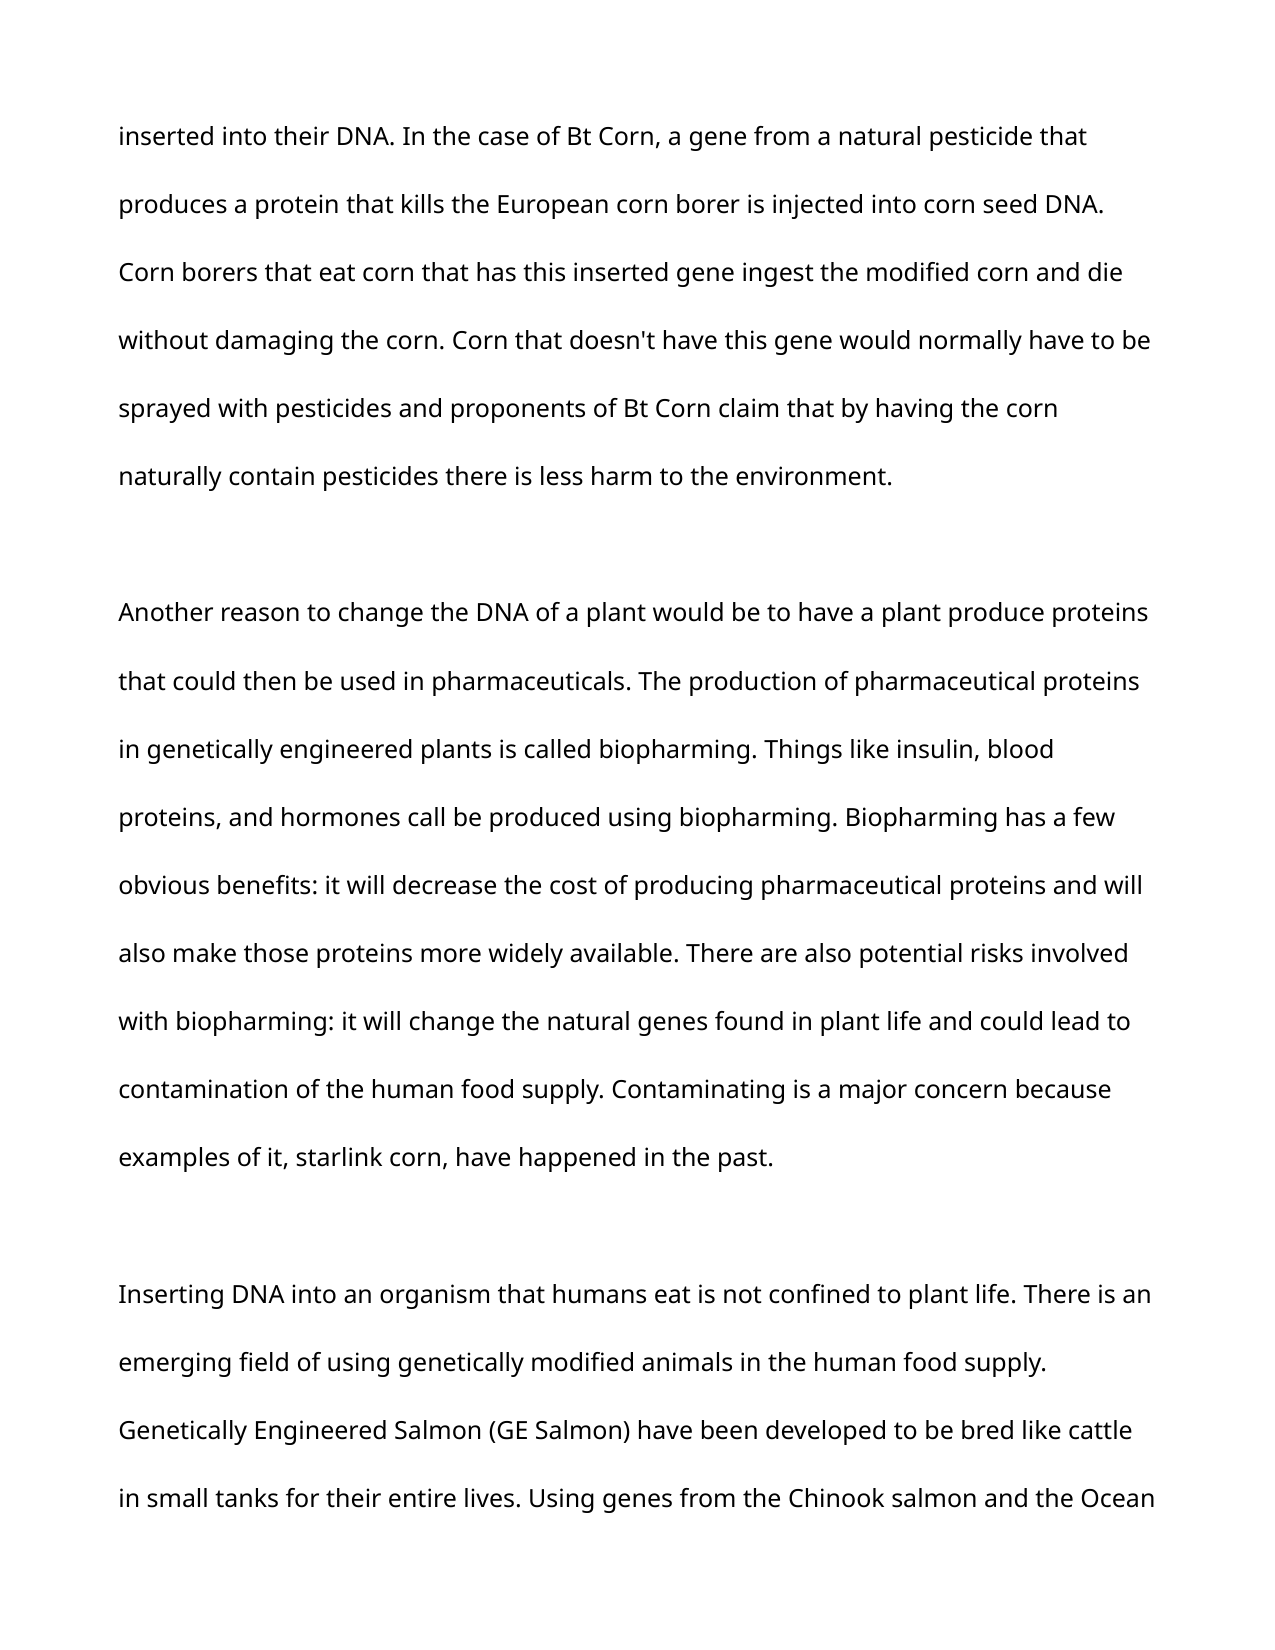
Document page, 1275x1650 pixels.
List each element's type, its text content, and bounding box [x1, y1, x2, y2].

text inserted into their DNA. In the case of Bt Corn, a gene from a natural pesticide that produces a protein that kills the European corn borer is injected into corn seed DNA. Corn borers that eat corn that has this inserted gene ingest the modified corn and die without damaging the corn. Corn that doesn't have this gene would normally have to be sprayed with pesticides and proponents of Bt Corn claim that by having the corn naturally contain pesticides there is less harm to the environment. [118, 118, 1157, 493]
text Another reason to change the DNA of a plant would be to have a plant produce proteins that could then be used in pharmaceuticals. The production of pharmaceutical proteins in genetically engineered plants is called biopharming. Things like insulin, blood proteins, and hormones call be produced using biopharming. Biopharming has a few obvious benefits: it will decrease the cost of producing pharmaceutical proteins and will also make those proteins more widely available. There are also potential risks involved with biopharming: it will change the natural genes found in plant life and could lead to contamination of the human food supply. Contaminating is a major concern because examples of it, starlink corn, have happened in the past. [118, 595, 1157, 1174]
text Inserting DNA into an organism that humans eat is not confined to plant life. There is an emerging field of using genetically modified animals in the human food supply. Genetically Engineered Salmon (GE Salmon) have been developed to be bred like cattle in small tanks for their entire lives. Using genes from the Chinook salmon and the Ocean [118, 1276, 1157, 1515]
